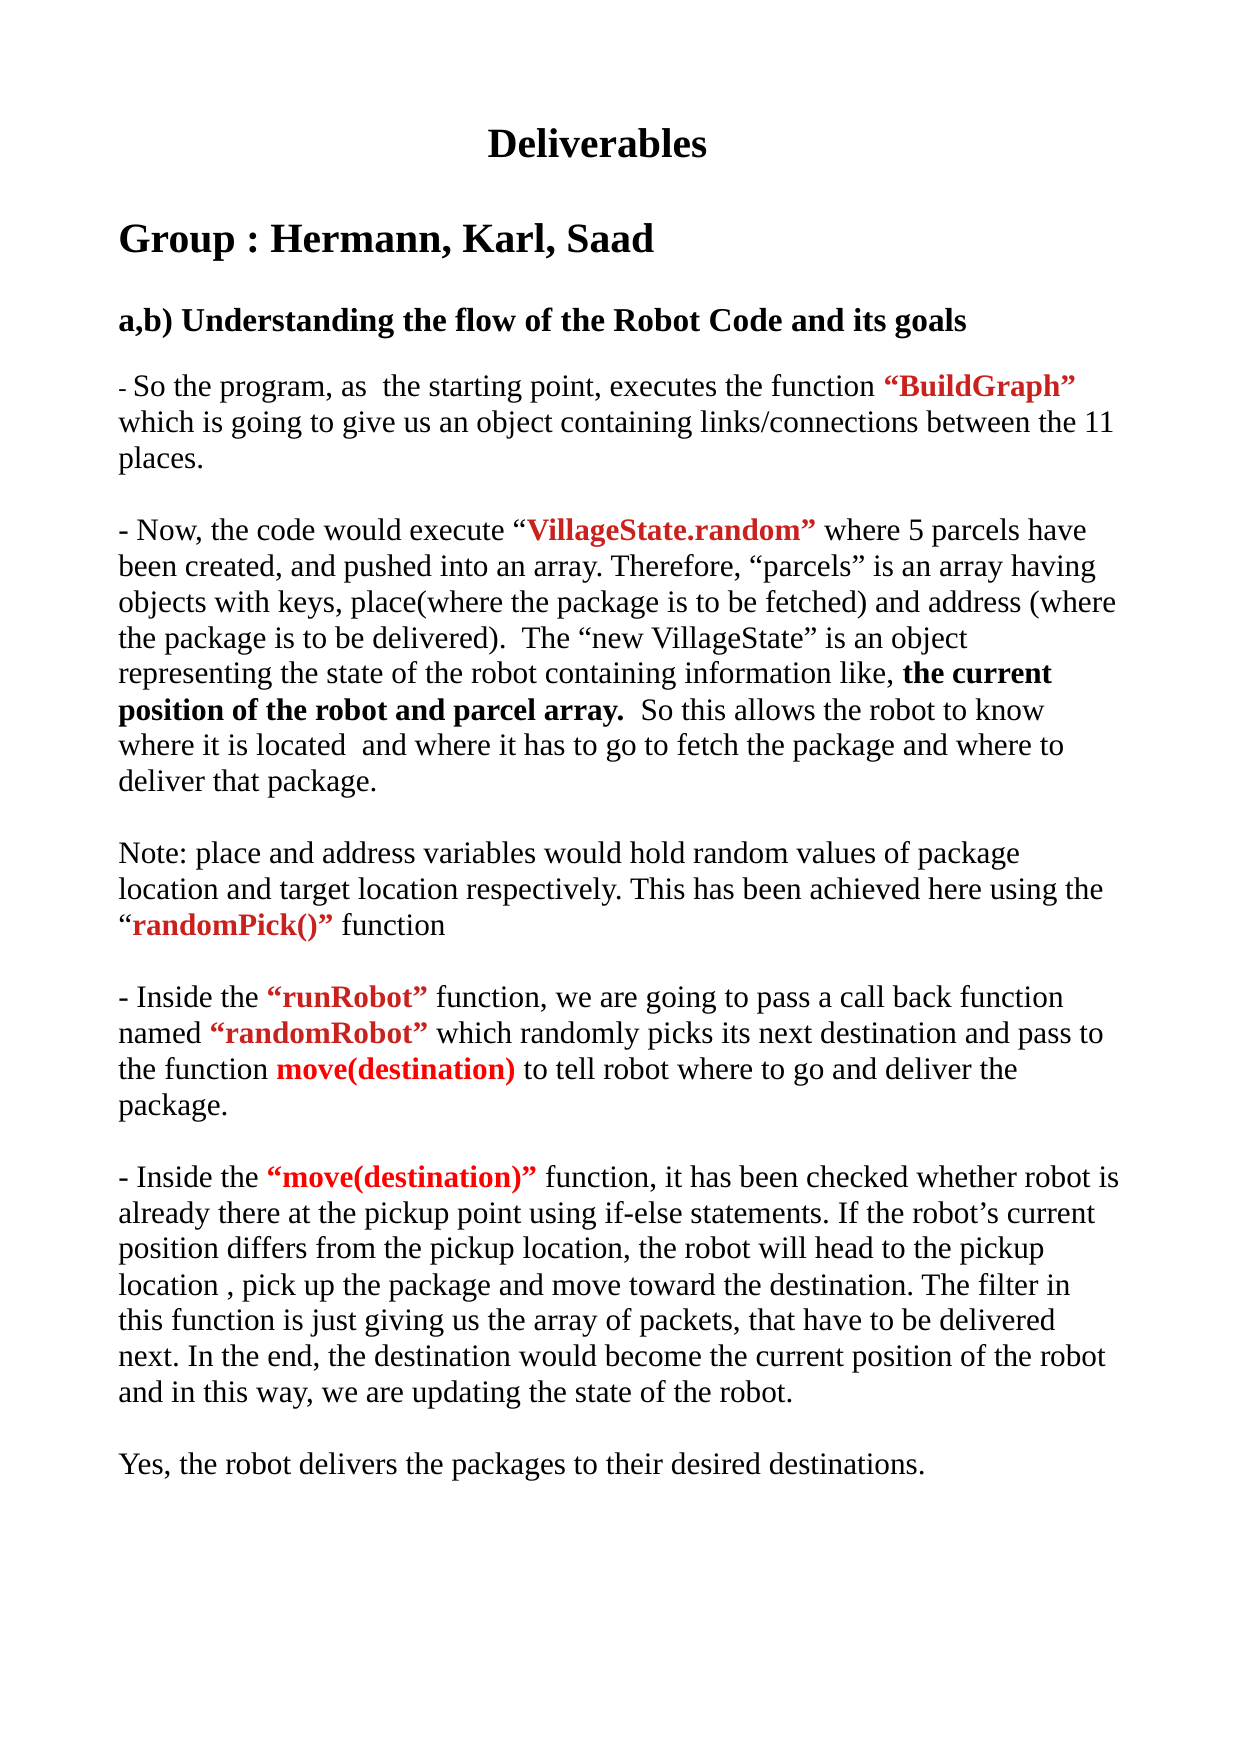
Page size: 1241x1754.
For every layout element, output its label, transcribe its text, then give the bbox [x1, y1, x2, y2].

text - Now, the code would execute “VillageState.random” where 5 parcels have been created, and pushed into an array. Therefore, “parcels” is an array having objects with keys, place(where the package is to be fetched) and address (where the package is to be delivered). The “new VillageState” is an object representing the state of the robot containing information like, the current position of the robot and parcel array. So this allows the robot to know where it is located and where it has to go to fetch the package and where to deliver that package. [118, 511, 1122, 798]
text - Inside the “move(destination)” function, it has been checked whether robot is already there at the pickup point using if-else statements. If the robot’s current position differs from the pickup location, the robot will head to the pickup location , pick up the package and move toward the destination. The filter in this function is just giving us the array of packets, that have to be delivered next. In the end, the destination would become the current position of the robot and in this way, we are updating the state of the robot. [118, 1158, 1122, 1409]
text a,b) Understanding the flow of the Robot Code and its goals [118, 300, 1122, 338]
text - Inside the “runRobot” function, we are going to pass a call back function named “randomRobot” which randomly picks its next destination and pass to the function move(destination) to tell robot where to go and deliver the package. [118, 978, 1122, 1122]
text Note: place and address variables would hold random values of package location and target location respectively. This has been achieved here using the “randomPick()” function [118, 834, 1122, 942]
text - So the program, as the starting point, executes the function “BuildGraph” which is going to give us an object containing links/connections between the 11 places. [118, 367, 1122, 475]
text Yes, the robot delivers the packages to their desired destinations. [118, 1445, 1122, 1481]
text Deliverables [118, 118, 1122, 166]
text Group : Hermann, Karl, Saad [118, 214, 1122, 262]
